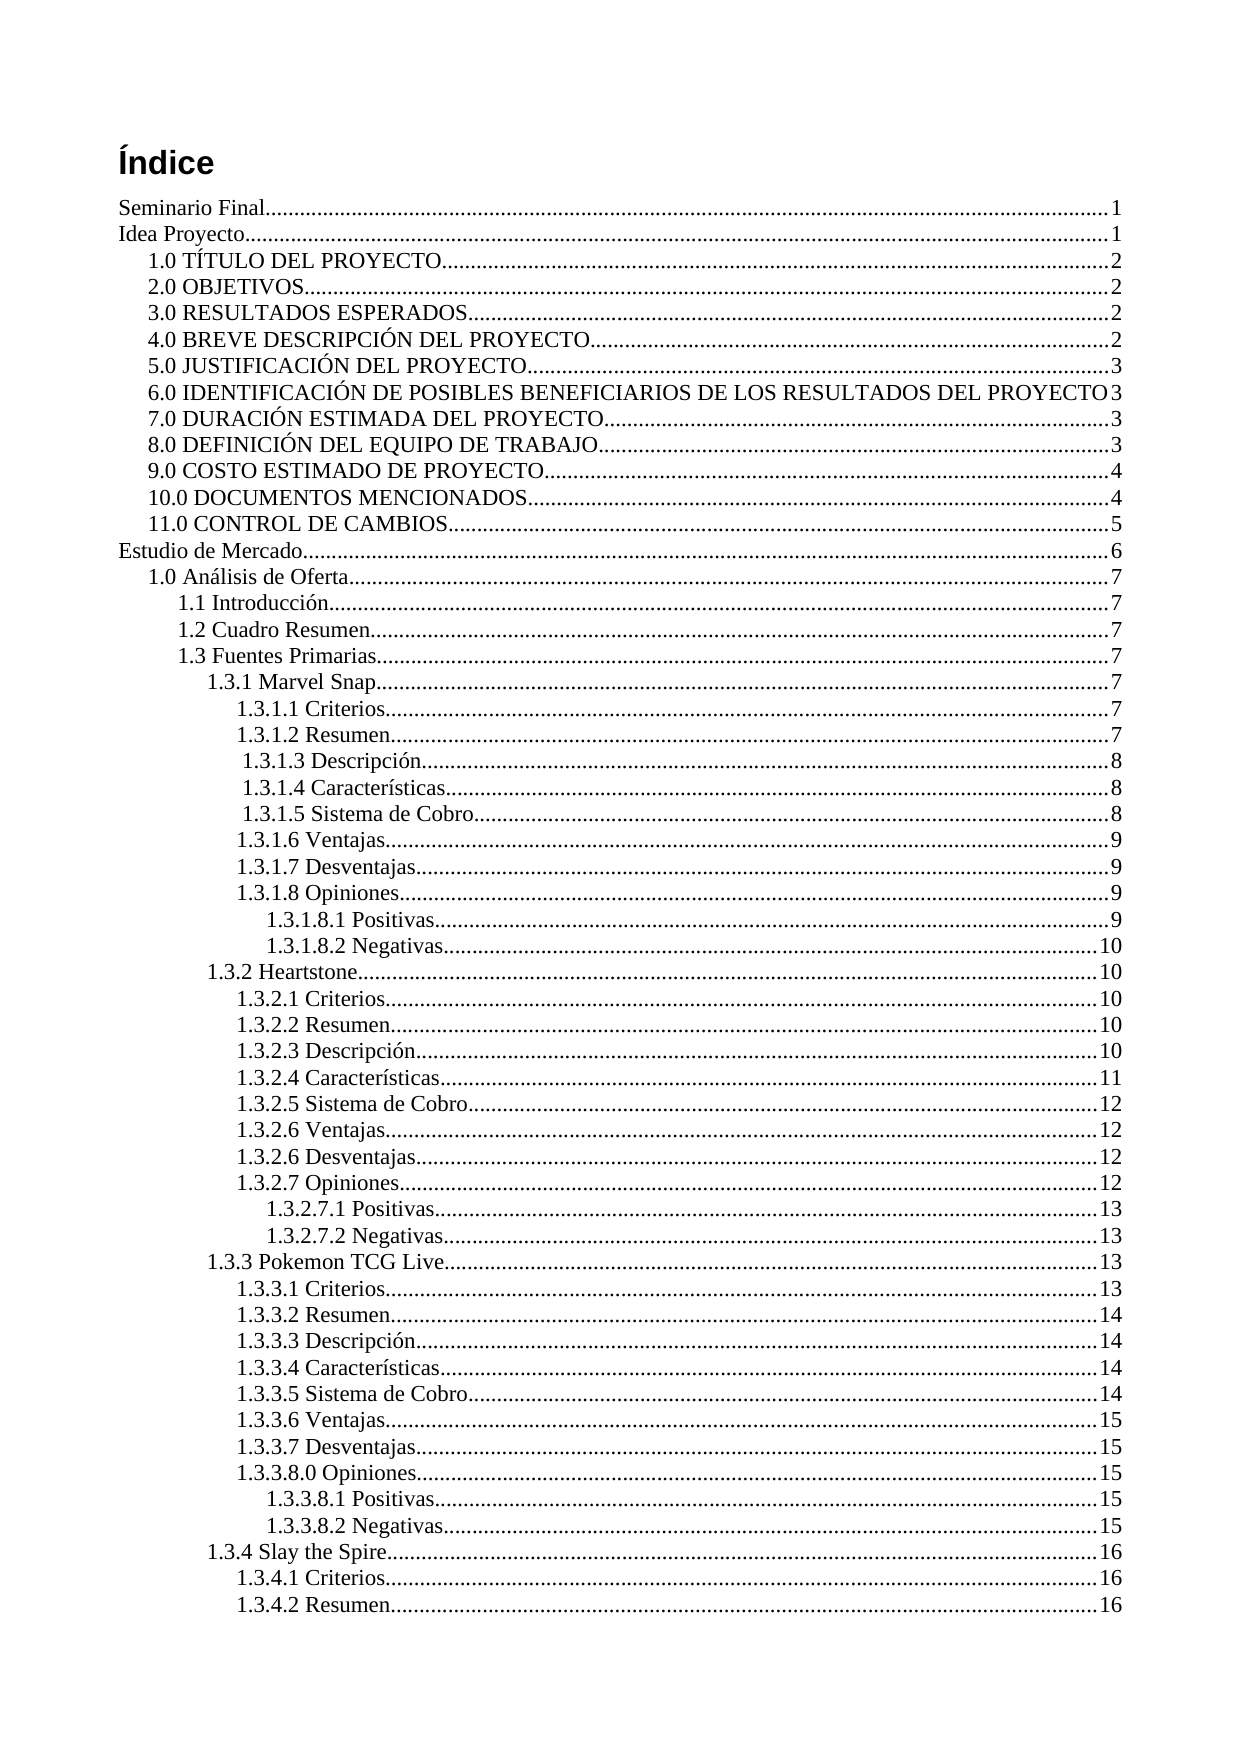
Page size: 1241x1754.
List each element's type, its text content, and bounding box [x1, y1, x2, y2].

text 1.3.3.5 Sistema de Cobro 14 [236, 1380, 1122, 1406]
text Estudio de Mercado 6 [118, 537, 1122, 563]
text Seminario Final 1 [118, 194, 1122, 220]
text 1.3.1.5 Sistema de Cobro 8 [236, 800, 1122, 827]
text 1.3.1.2 Resumen 7 [236, 721, 1122, 747]
text 1.0 TÍTULO DEL PROYECTO 2 [148, 247, 1122, 273]
text 1.3.2.7.2 Negativas 13 [266, 1222, 1122, 1248]
text 1.3.1.1 Criterios 7 [236, 695, 1122, 721]
text 1.3.3.6 Ventajas 15 [236, 1406, 1122, 1433]
text 3.0 RESULTADOS ESPERADOS 2 [148, 299, 1122, 326]
text 1.3.3.7 Desventajas 15 [236, 1433, 1122, 1459]
text 1.2 Cuadro Resumen 7 [177, 616, 1122, 642]
text 1.3 Fuentes Primarias 7 [177, 642, 1122, 668]
text 1.3.3.8.0 Opiniones 15 [236, 1459, 1122, 1485]
text 6.0 IDENTIFICACIÓN DE POSIBLES BENEFICIARIOS DE LOS RESULTADOS DEL PROYECTO 3 [148, 378, 1122, 405]
text 4.0 BREVE DESCRIPCIÓN DEL PROYECTO 2 [148, 326, 1122, 352]
text 9.0 COSTO ESTIMADO DE PROYECTO 4 [148, 458, 1122, 484]
text Idea Proyecto 1 [118, 220, 1122, 247]
text 1.1 Introducción 7 [177, 589, 1122, 616]
text 1.3.3.2 Resumen 14 [236, 1301, 1122, 1327]
text 1.3.2.6 Ventajas 12 [236, 1116, 1122, 1143]
text 1.3.2.1 Criterios 10 [236, 985, 1122, 1011]
text 1.3.3 Pokemon TCG Live 13 [207, 1248, 1122, 1274]
text 5.0 JUSTIFICACIÓN DEL PROYECTO 3 [148, 352, 1122, 378]
text 1.3.1.8.2 Negativas 10 [266, 932, 1122, 958]
text 1.3.1.8 Opiniones 9 [236, 879, 1122, 906]
subtitle Índice [118, 143, 1122, 182]
text 1.3.3.8.2 Negativas 15 [266, 1512, 1122, 1538]
text 8.0 DEFINICIÓN DEL EQUIPO DE TRABAJO 3 [148, 431, 1122, 458]
text 7.0 DURACIÓN ESTIMADA DEL PROYECTO 3 [148, 405, 1122, 431]
text 1.3.2.5 Sistema de Cobro 12 [236, 1090, 1122, 1116]
text 1.0 Análisis de Oferta 7 [148, 563, 1122, 589]
text 1.3.3.4 Características 14 [236, 1354, 1122, 1380]
text 1.3.2.7 Opiniones 12 [236, 1169, 1122, 1196]
text 1.3.2 Heartstone 10 [207, 958, 1122, 985]
text 1.3.3.8.1 Positivas 15 [266, 1485, 1122, 1512]
text 1.3.1.4 Características 8 [236, 774, 1122, 800]
text 1.3.2.2 Resumen 10 [236, 1011, 1122, 1037]
text 1.3.2.3 Descripción 10 [236, 1037, 1122, 1064]
text 1.3.1.3 Descripción 8 [236, 747, 1122, 774]
text 1.3.2.7.1 Positivas 13 [266, 1196, 1122, 1222]
text 1.3.3.1 Criterios 13 [236, 1274, 1122, 1301]
text 1.3.2.4 Características 11 [236, 1064, 1122, 1090]
text 11.0 CONTROL DE CAMBIOS 5 [148, 510, 1122, 537]
text 1.3.2.6 Desventajas 12 [236, 1143, 1122, 1169]
text 10.0 DOCUMENTOS MENCIONADOS 4 [148, 484, 1122, 510]
text 1.3.1 Marvel Snap 7 [207, 668, 1122, 695]
text 1.3.4.2 Resumen 16 [236, 1591, 1122, 1617]
text 1.3.4 Slay the Spire 16 [207, 1538, 1122, 1564]
text 1.3.3.3 Descripción 14 [236, 1327, 1122, 1354]
text 2.0 OBJETIVOS 2 [148, 273, 1122, 299]
text 1.3.4.1 Criterios 16 [236, 1564, 1122, 1591]
text 1.3.1.6 Ventajas 9 [236, 827, 1122, 853]
text 1.3.1.7 Desventajas 9 [236, 853, 1122, 879]
text 1.3.1.8.1 Positivas 9 [266, 906, 1122, 932]
